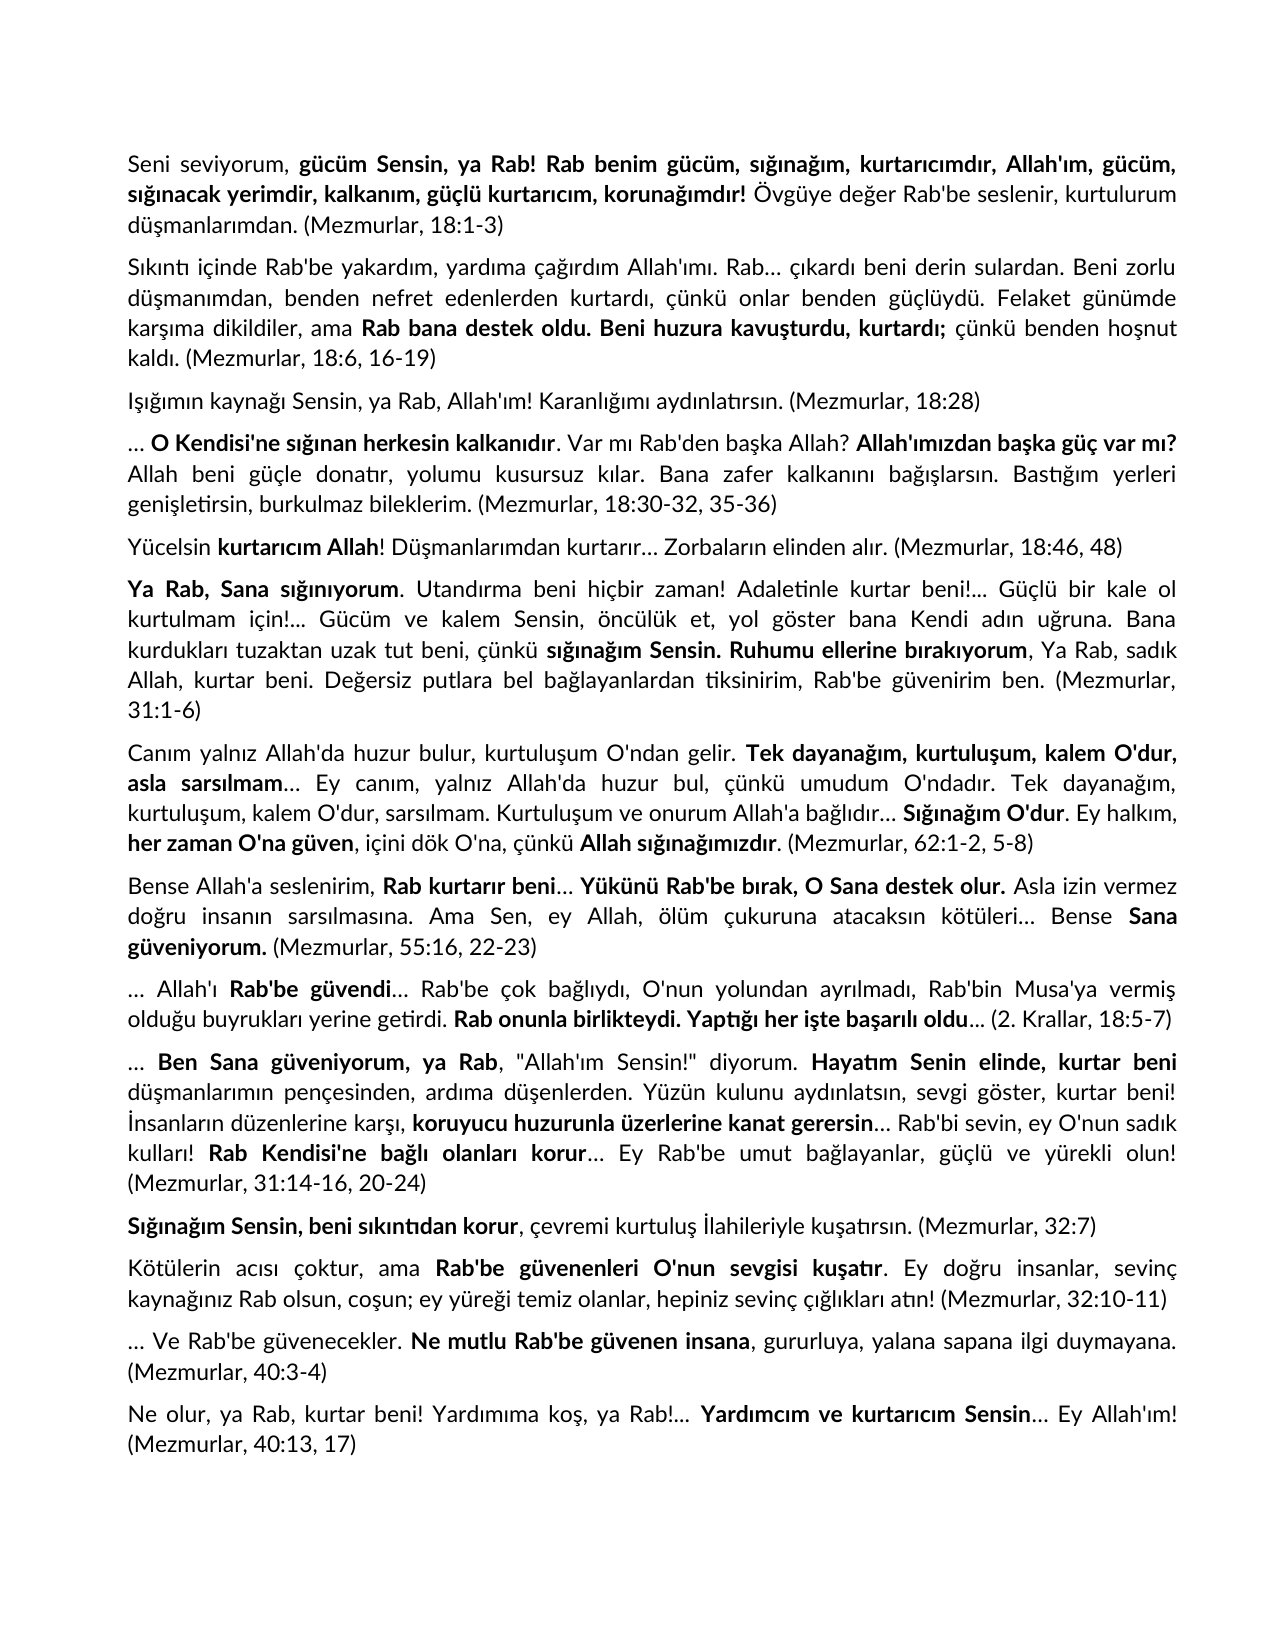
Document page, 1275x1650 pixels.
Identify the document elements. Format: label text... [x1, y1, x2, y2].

text Kötülerin acısı çoktur, ama Rab'be güvenenleri O'nun sevgisi kuşatır. Ey doğru insanlar, sevinç kaynağınız Rab olsun, coşun; ey yüreği temiz olanlar, hepiniz sevinç çığlıkları atın! (Mezmurlar, 32:10-11) [127, 1254, 1177, 1312]
text … Allah'ı Rab'be güvendi… Rab'be çok bağlıydı, O'nun yolundan ayrılmadı, Rab'bin Musa'ya vermiş olduğu buyrukları yerine getirdi. Rab onunla birlikteydi. Yaptığı her işte başarılı oldu... (2. Krallar, 18:5-7) [127, 975, 1177, 1033]
text Canım yalnız Allah'da huzur bulur, kurtuluşum O'ndan gelir. Tek dayanağım, kurtuluşum, kalem O'dur, asla sarsılmam… Ey canım, yalnız Allah'da huzur bul, çünkü umudum O'ndadır. Tek dayanağım, kurtuluşum, kalem O'dur, sarsılmam. Kurtuluşum ve onurum Allah'a bağlıdır… Sığınağım O'dur. Ey halkım, her zaman O'na güven, içini dök O'na, çünkü Allah sığınağımızdır. (Mezmurlar, 62:1-2, 5-8) [127, 738, 1177, 857]
text Işığımın kaynağı Sensin, ya Rab, Allah'ım! Karanlığımı aydınlatırsın. (Mezmurlar, 18:28) [127, 386, 1177, 414]
text Seni seviyorum, gücüm Sensin, ya Rab! Rab benim gücüm, sığınağım, kurtarıcımdır, Allah'ım, gücüm, sığınacak yerimdir, kalkanım, güçlü kurtarıcım, korunağımdır! Övgüye değer Rab'be seslenir, kurtulurum düşmanlarımdan. (Mezmurlar, 18:1-3) [127, 150, 1177, 238]
text … Ve Rab'be güvenecekler. Ne mutlu Rab'be güvenen insana, gururluya, yalana sapana ilgi duymayana. (Mezmurlar, 40:3-4) [127, 1327, 1177, 1385]
text Ne olur, ya Rab, kurtar beni! Yardımıma koş, ya Rab!... Yardımcım ve kurtarıcım Sensin… Ey Allah'ım! (Mezmurlar, 40:13, 17) [127, 1400, 1177, 1458]
text Bense Allah'a seslenirim, Rab kurtarır beni… Yükünü Rab'be bırak, O Sana destek olur. Asla izin vermez doğru insanın sarsılmasına. Ama Sen, ey Allah, ölüm çukuruna atacaksın kötüleri… Bense Sana güveniyorum. (Mezmurlar, 55:16, 22-23) [127, 872, 1177, 960]
text … Ben Sana güveniyorum, ya Rab, "Allah'ım Sensin!" diyorum. Hayatım Senin elinde, kurtar beni düşmanlarımın pençesinden, ardıma düşenlerden. Yüzün kulunu aydınlatsın, sevgi göster, kurtar beni! İnsanların düzenlerine karşı, koruyucu huzurunla üzerlerine kanat gerersin… Rab'bi sevin, ey O'nun sadık kulları! Rab Kendisi'ne bağlı olanları korur… Ey Rab'be umut bağlayanlar, güçlü ve yürekli olun! (Mezmurlar, 31:14-16, 20-24) [127, 1048, 1177, 1196]
text Ya Rab, Sana sığınıyorum. Utandırma beni hiçbir zaman! Adaletinle kurtar beni!... Güçlü bir kale ol kurtulmam için!... Gücüm ve kalem Sensin, öncülük et, yol göster bana Kendi adın uğruna. Bana kurdukları tuzaktan uzak tut beni, çünkü sığınağım Sensin. Ruhumu ellerine bırakıyorum, Ya Rab, sadık Allah, kurtar beni. Değersiz putlara bel bağlayanlardan tiksinirim, Rab'be güvenirim ben. (Mezmurlar, 31:1-6) [127, 575, 1177, 723]
text Yücelsin kurtarıcım Allah! Düşmanlarımdan kurtarır… Zorbaların elinden alır. (Mezmurlar, 18:46, 48) [127, 532, 1177, 560]
text Sıkıntı içinde Rab'be yakardım, yardıma çağırdım Allah'ımı. Rab… çıkardı beni derin sulardan. Beni zorlu düşmanımdan, benden nefret edenlerden kurtardı, çünkü onlar benden güçlüydü. Felaket günümde karşıma dikildiler, ama Rab bana destek oldu. Beni huzura kavuşturdu, kurtardı; çünkü benden hoşnut kaldı. (Mezmurlar, 18:6, 16-19) [127, 253, 1177, 371]
text … O Kendisi'ne sığınan herkesin kalkanıdır. Var mı Rab'den başka Allah? Allah'ımızdan başka güç var mı? Allah beni güçle donatır, yolumu kusursuz kılar. Bana zafer kalkanını bağışlarsın. Bastığım yerleri genişletirsin, burkulmaz bileklerim. (Mezmurlar, 18:30-32, 35-36) [127, 429, 1177, 517]
text Sığınağım Sensin, beni sıkıntıdan korur, çevremi kurtuluş İlahileriyle kuşatırsın. (Mezmurlar, 32:7) [127, 1211, 1177, 1239]
